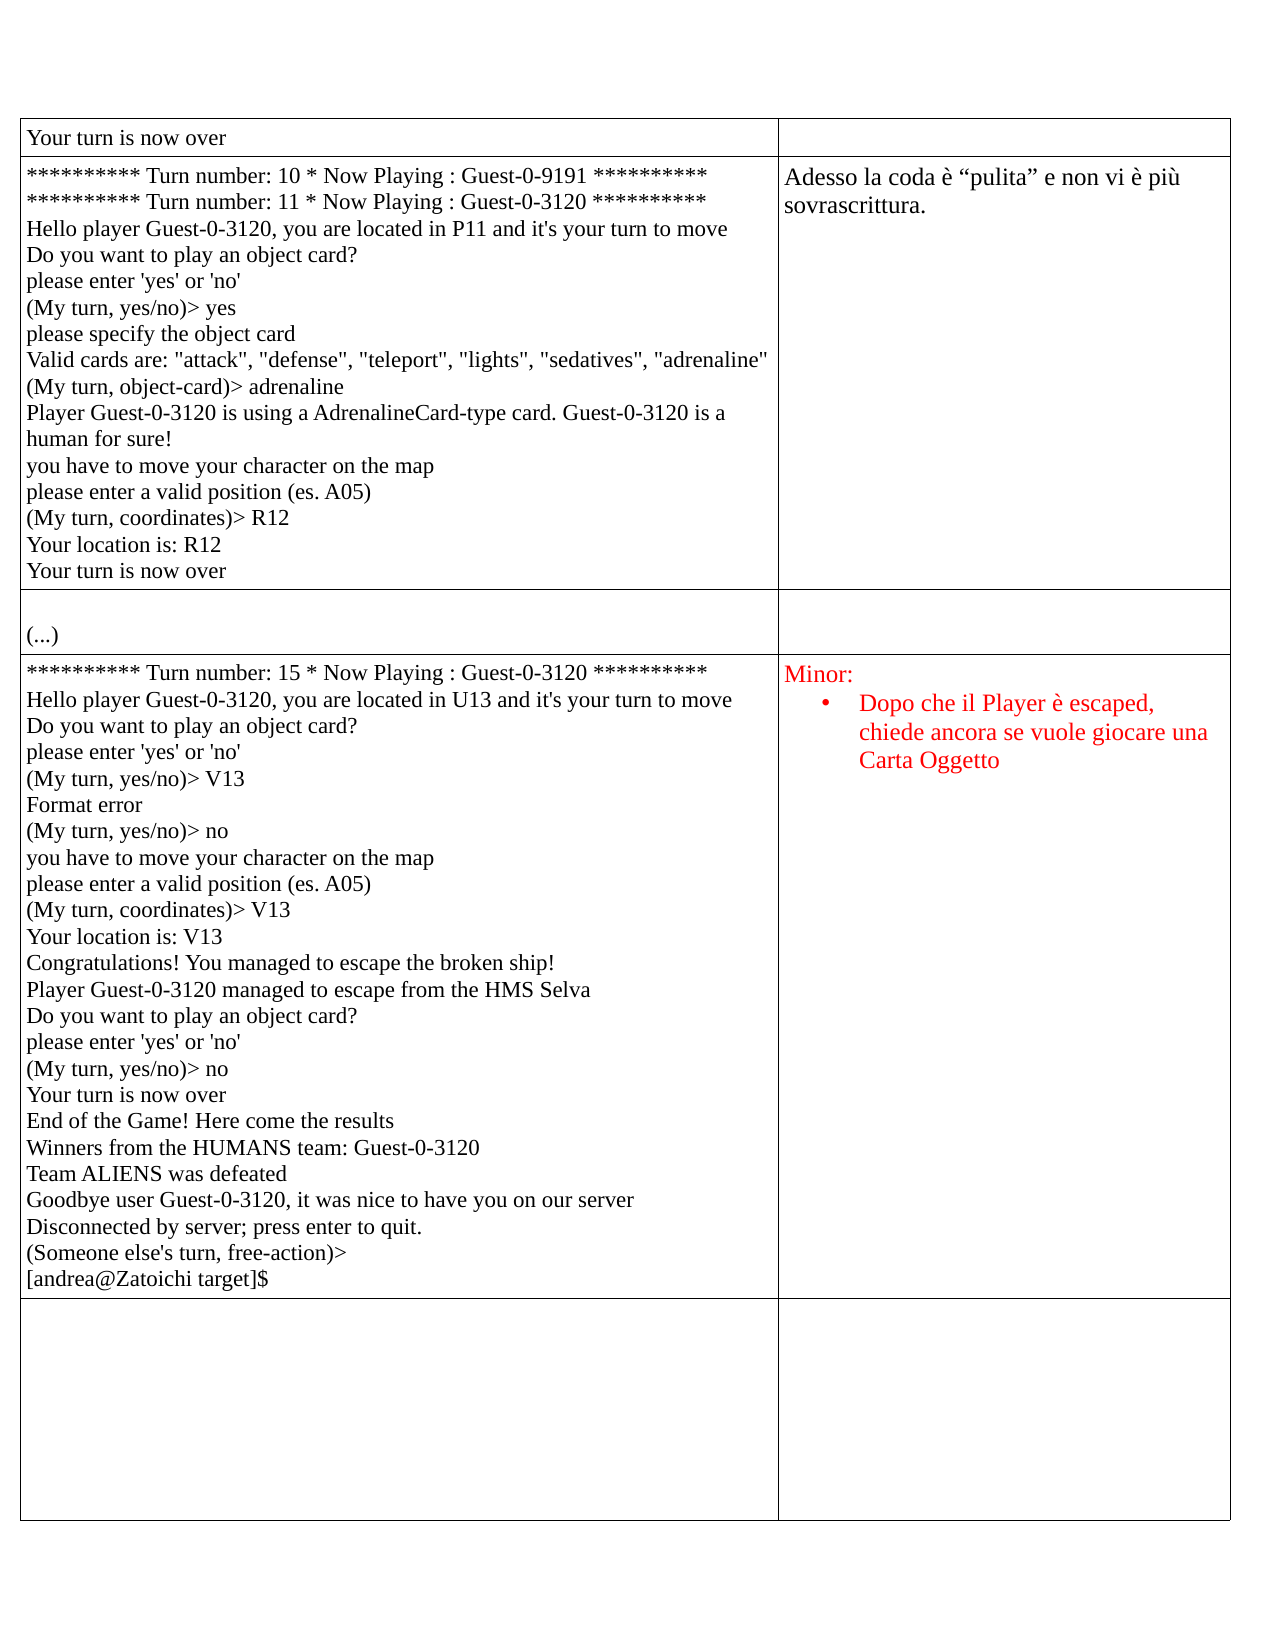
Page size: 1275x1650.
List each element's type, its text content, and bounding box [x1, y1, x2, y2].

table_cell (...) [21, 590, 778, 653]
table_cell [779, 119, 1230, 156]
table_cell Minor: Dopo che il Player è escaped, chiede ancora se vuole giocare una Carta Oggetto [779, 655, 1230, 1298]
table_cell [779, 1299, 1230, 1520]
table_cell Your turn is now over [21, 119, 778, 156]
table_cell [21, 1299, 778, 1520]
table_cell Adesso la coda è “pulita” e non vi è più sovrascrittura. [779, 157, 1230, 589]
table_cell ********** Turn number: 15 * Now Playing : Guest-0-3120 ********** Hello player Guest-0-3120, you are located in U13 and it's your turn to move Do you want to play an object card? please enter 'yes' or 'no' (My turn, yes/no)> V13 Format error (My turn, yes/no)> no you have to move your character on the map please enter a valid position (es. A05) (My turn, coordinates)> V13 Your location is: V13 Congratulations! You managed to escape the broken ship! Player Guest-0-3120 managed to escape from the HMS Selva Do you want to play an object card? please enter 'yes' or 'no' (My turn, yes/no)> no Your turn is now over End of the Game! Here come the results Winners from the HUMANS team: Guest-0-3120 Team ALIENS was defeated Goodbye user Guest-0-3120, it was nice to have you on our server Disconnected by server; press enter to quit. (Someone else's turn, free-action)> [andrea@Zatoichi target]$ [21, 655, 778, 1298]
table_cell [779, 590, 1230, 653]
table_cell ********** Turn number: 10 * Now Playing : Guest-0-9191 ********** ********** Turn number: 11 * Now Playing : Guest-0-3120 ********** Hello player Guest-0-3120, you are located in P11 and it's your turn to move Do you want to play an object card? please enter 'yes' or 'no' (My turn, yes/no)> yes please specify the object card Valid cards are: "attack", "defense", "teleport", "lights", "sedatives", "adrenaline" (My turn, object-card)> adrenaline Player Guest-0-3120 is using a AdrenalineCard-type card. Guest-0-3120 is a human for sure! you have to move your character on the map please enter a valid position (es. A05) (My turn, coordinates)> R12 Your location is: R12 Your turn is now over [21, 157, 778, 589]
